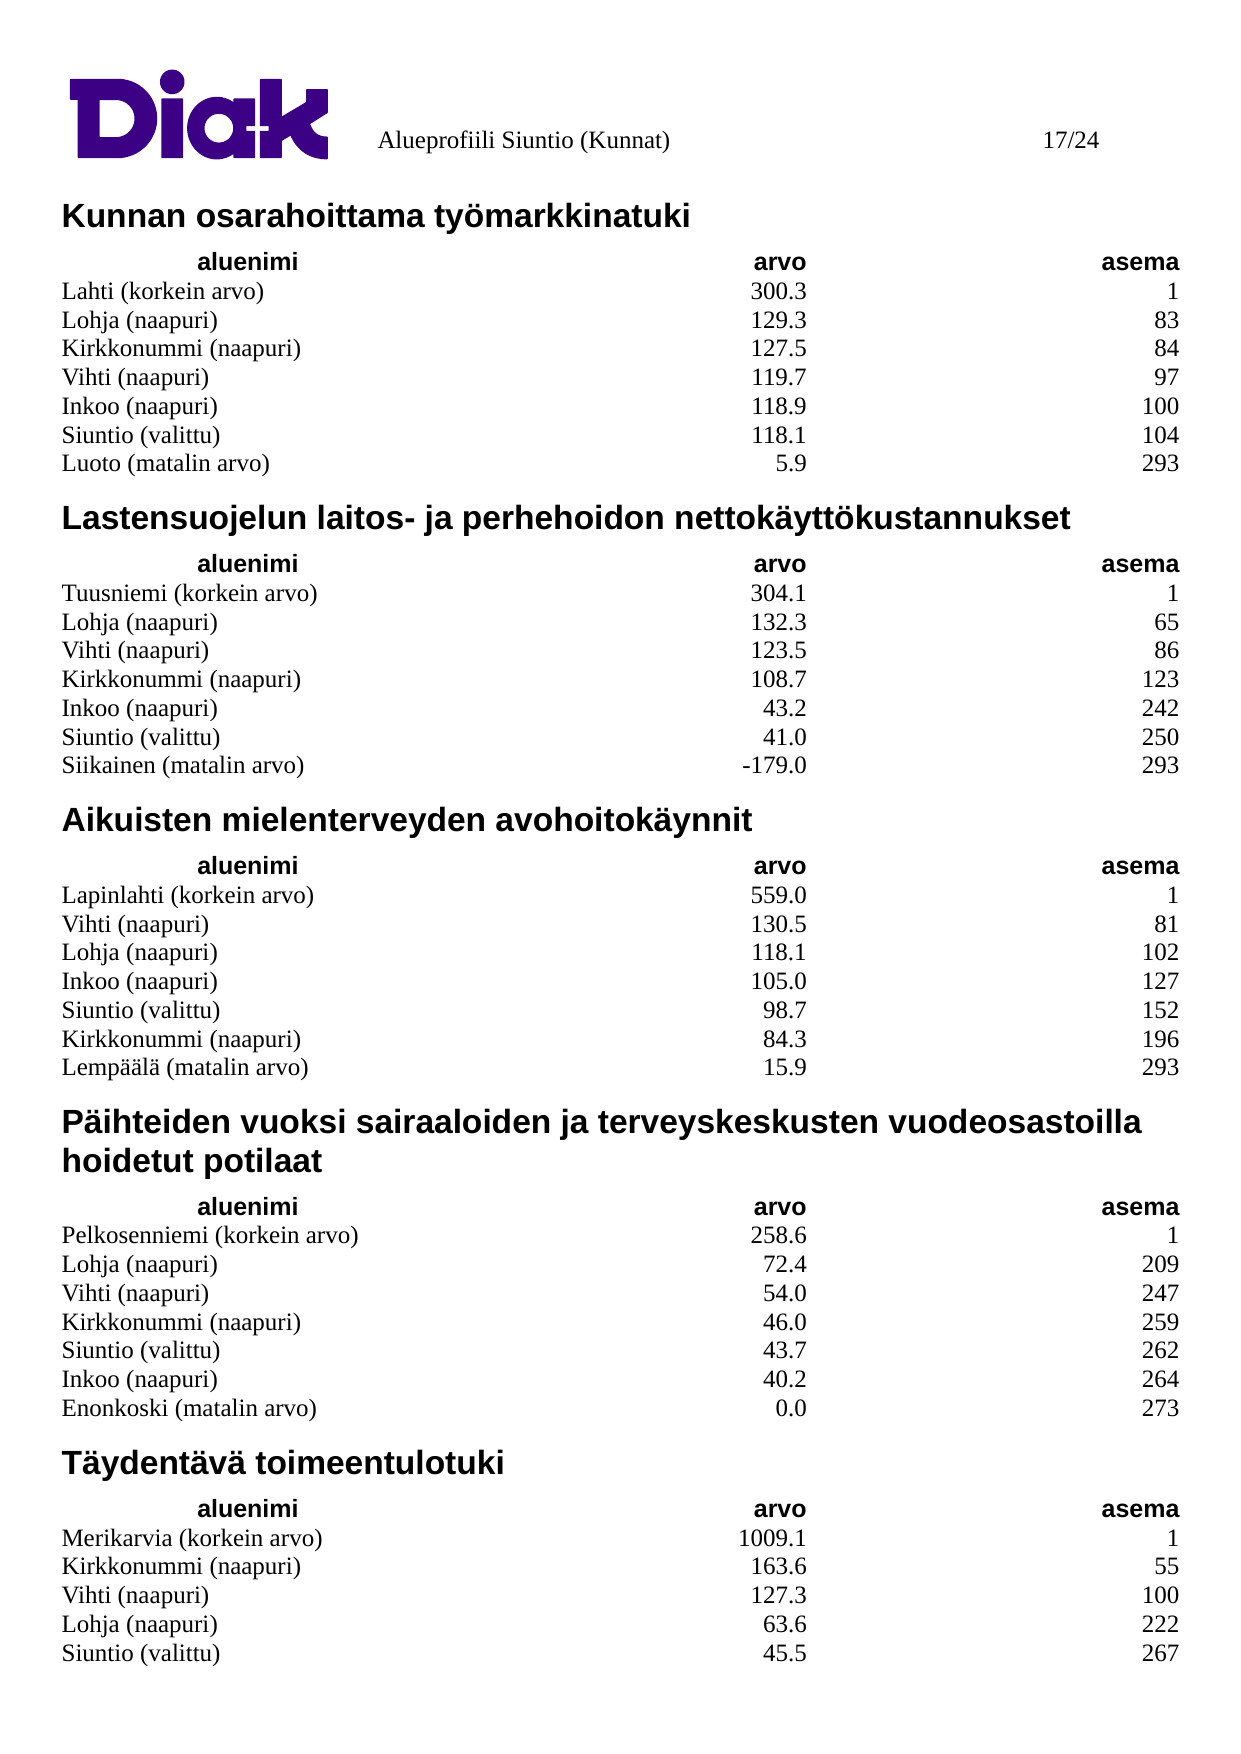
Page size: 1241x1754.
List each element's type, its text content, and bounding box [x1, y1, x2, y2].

table_cell 46.0 [434, 1307, 806, 1336]
table_header aluenimi [61, 549, 434, 578]
table_cell 1009.1 [434, 1523, 806, 1551]
table_cell Lohja (naapuri) [61, 1249, 434, 1278]
table_cell 129.3 [434, 305, 806, 333]
table_cell Kirkkonummi (naapuri) [61, 1024, 434, 1052]
table_cell 86 [806, 636, 1179, 664]
table_cell Lohja (naapuri) [61, 938, 434, 966]
table_cell 97 [806, 362, 1179, 391]
table_cell Kirkkonummi (naapuri) [61, 1551, 434, 1580]
table_cell 258.6 [434, 1221, 806, 1249]
table_cell 250 [806, 722, 1179, 751]
table_cell 293 [806, 1053, 1179, 1081]
table_cell 100 [806, 1580, 1179, 1609]
table_header asema [806, 851, 1179, 880]
table_cell Lapinlahti (korkein arvo) [61, 880, 434, 909]
table_header aluenimi [61, 1494, 434, 1523]
table_cell 293 [806, 751, 1179, 779]
table_cell Siuntio (valittu) [61, 1336, 434, 1364]
table_cell 55 [806, 1551, 1179, 1580]
table_cell 163.6 [434, 1551, 806, 1580]
table_cell Vihti (naapuri) [61, 636, 434, 664]
table_cell 15.9 [434, 1053, 806, 1081]
table_cell Siuntio (valittu) [61, 995, 434, 1024]
table_cell 267 [806, 1638, 1179, 1666]
table_cell 105.0 [434, 966, 806, 995]
subtitle Täydentävä toimeentulotuki [61, 1443, 1179, 1481]
table_cell 84 [806, 334, 1179, 362]
table_cell Lohja (naapuri) [61, 305, 434, 333]
table_cell 104 [806, 420, 1179, 448]
table_cell 300.3 [434, 276, 806, 305]
table_cell 196 [806, 1024, 1179, 1052]
table_header arvo [434, 247, 806, 276]
table_cell Lohja (naapuri) [61, 1609, 434, 1638]
table_cell 65 [806, 607, 1179, 636]
table_header asema [806, 247, 1179, 276]
table_cell Vihti (naapuri) [61, 909, 434, 937]
table_cell 54.0 [434, 1278, 806, 1307]
table_cell 222 [806, 1609, 1179, 1638]
table_cell 262 [806, 1336, 1179, 1364]
table_cell Vihti (naapuri) [61, 1580, 434, 1609]
table_cell Kirkkonummi (naapuri) [61, 1307, 434, 1336]
table_cell 559.0 [434, 880, 806, 909]
table_cell 1 [806, 578, 1179, 607]
table_cell 293 [806, 449, 1179, 477]
table_cell Siuntio (valittu) [61, 420, 434, 448]
table_cell 102 [806, 938, 1179, 966]
table_cell 100 [806, 391, 1179, 420]
table_header arvo [434, 851, 806, 880]
table_cell 247 [806, 1278, 1179, 1307]
table_cell 43.7 [434, 1336, 806, 1364]
table_header asema [806, 549, 1179, 578]
table_cell 81 [806, 909, 1179, 937]
subtitle Aikuisten mielenterveyden avohoitokäynnit [61, 800, 1179, 839]
table_cell 123 [806, 664, 1179, 693]
table_cell Luoto (matalin arvo) [61, 449, 434, 477]
table_cell 127 [806, 966, 1179, 995]
table_cell Lohja (naapuri) [61, 607, 434, 636]
table_cell Inkoo (naapuri) [61, 966, 434, 995]
table_cell Inkoo (naapuri) [61, 693, 434, 722]
table_cell 45.5 [434, 1638, 806, 1666]
table_cell Kirkkonummi (naapuri) [61, 334, 434, 362]
subtitle Lastensuojelun laitos- ja perhehoidon nettokäyttökustannukset [61, 498, 1179, 537]
table_cell Siuntio (valittu) [61, 1638, 434, 1666]
table_header arvo [434, 549, 806, 578]
table_header aluenimi [61, 247, 434, 276]
table_cell 63.6 [434, 1609, 806, 1638]
table_cell 242 [806, 693, 1179, 722]
table_cell 127.5 [434, 334, 806, 362]
table_header asema [806, 1494, 1179, 1523]
table_cell 304.1 [434, 578, 806, 607]
subtitle Päihteiden vuoksi sairaaloiden ja terveyskeskusten vuodeosastoilla hoidetut potilaat [61, 1102, 1179, 1179]
table_cell 40.2 [434, 1364, 806, 1393]
table_cell Inkoo (naapuri) [61, 391, 434, 420]
table_cell 119.7 [434, 362, 806, 391]
table_cell Siuntio (valittu) [61, 722, 434, 751]
table_cell 259 [806, 1307, 1179, 1336]
table_cell Inkoo (naapuri) [61, 1364, 434, 1393]
table_header arvo [434, 1192, 806, 1221]
table_cell 118.1 [434, 420, 806, 448]
table_cell 1 [806, 880, 1179, 909]
table_cell Kirkkonummi (naapuri) [61, 664, 434, 693]
table_cell 130.5 [434, 909, 806, 937]
table_cell 273 [806, 1393, 1179, 1422]
table_cell 43.2 [434, 693, 806, 722]
table_cell -179.0 [434, 751, 806, 779]
table_header asema [806, 1192, 1179, 1221]
table_cell 264 [806, 1364, 1179, 1393]
table_cell Vihti (naapuri) [61, 1278, 434, 1307]
table_cell Vihti (naapuri) [61, 362, 434, 391]
table_cell Siikainen (matalin arvo) [61, 751, 434, 779]
table_cell 1 [806, 1221, 1179, 1249]
table_cell Enonkoski (matalin arvo) [61, 1393, 434, 1422]
table_cell Tuusniemi (korkein arvo) [61, 578, 434, 607]
table_cell Pelkosenniemi (korkein arvo) [61, 1221, 434, 1249]
table_header aluenimi [61, 851, 434, 880]
table_cell Merikarvia (korkein arvo) [61, 1523, 434, 1551]
table_cell 118.9 [434, 391, 806, 420]
table_cell 108.7 [434, 664, 806, 693]
table_cell 1 [806, 1523, 1179, 1551]
table_cell 98.7 [434, 995, 806, 1024]
table_cell 123.5 [434, 636, 806, 664]
table_cell 127.3 [434, 1580, 806, 1609]
table_header arvo [434, 1494, 806, 1523]
table_cell Lahti (korkein arvo) [61, 276, 434, 305]
table_cell 152 [806, 995, 1179, 1024]
table_cell 132.3 [434, 607, 806, 636]
table_cell 209 [806, 1249, 1179, 1278]
table_header aluenimi [61, 1192, 434, 1221]
table_cell 83 [806, 305, 1179, 333]
subtitle Kunnan osarahoittama työmarkkinatuki [61, 196, 1179, 235]
table_cell 5.9 [434, 449, 806, 477]
table_cell 0.0 [434, 1393, 806, 1422]
table_cell 72.4 [434, 1249, 806, 1278]
table_cell 118.1 [434, 938, 806, 966]
table_cell 84.3 [434, 1024, 806, 1052]
table_cell 1 [806, 276, 1179, 305]
table_cell 41.0 [434, 722, 806, 751]
table_cell Lempäälä (matalin arvo) [61, 1053, 434, 1081]
